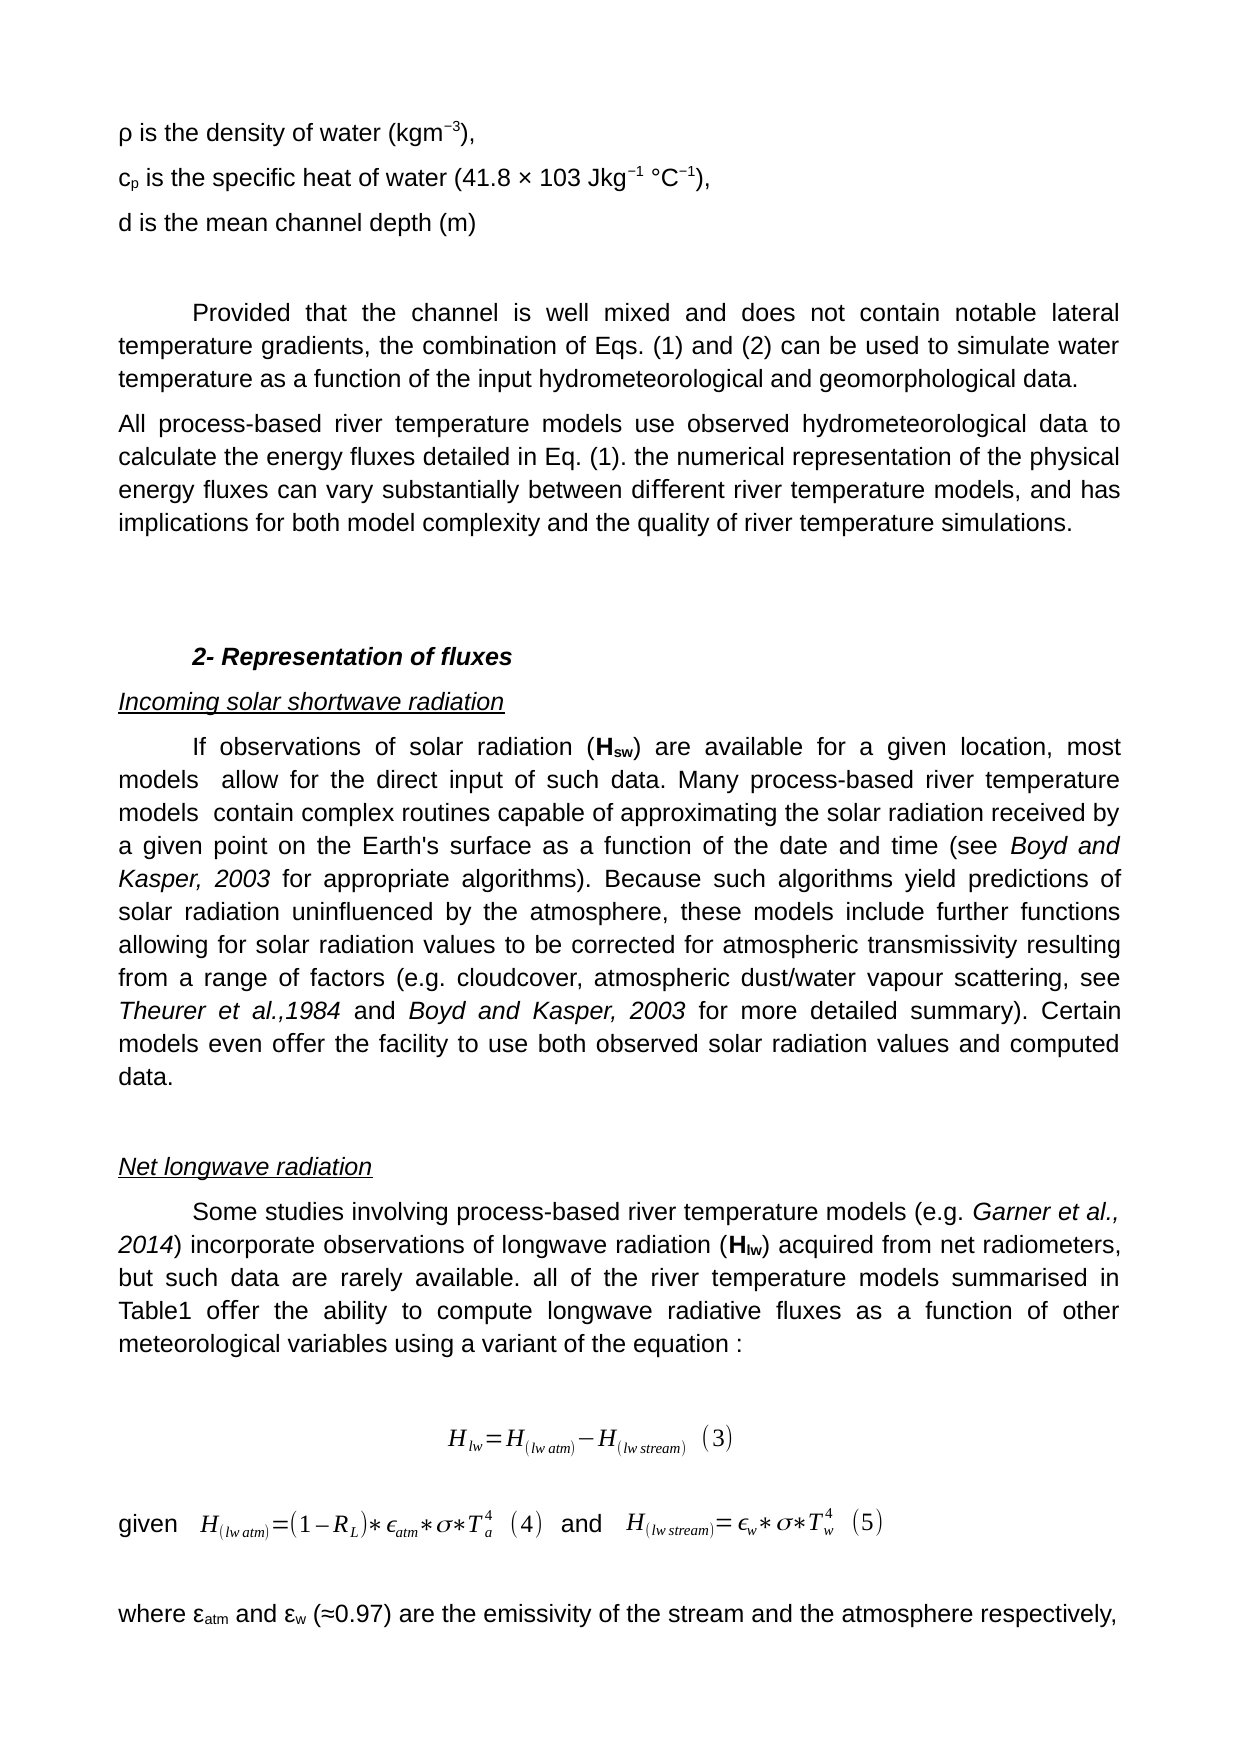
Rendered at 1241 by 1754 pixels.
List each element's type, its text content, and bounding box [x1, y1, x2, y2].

text All process-based river temperature models use observed hydrometeorological data to calculate the energy ﬂuxes detailed in Eq. (1). the numerical representation of the physical energy ﬂuxes can vary substantially between diﬀerent river temperature models, and has implications for both model complexity and the quality of river temperature simulations. [118, 409, 1122, 536]
text Some studies involving process-based river temperature models (e.g. Garner et al., 2014) incorporate observations of longwave radiation (Hlw) acquired from net radiometers, but such data are rarely available. all of the river temperature models summarised in Table1 oﬀer the ability to compute longwave radiative ﬂuxes as a function of other meteorological variables using a variant of the equation : [118, 1197, 1122, 1358]
text where εatm and εw (≈0.97) are the emissivity of the stream and the atmosphere respectively, [118, 1598, 1122, 1627]
text given and [118, 1509, 1122, 1537]
text Incoming solar shortwave radiation [118, 687, 1122, 716]
text 2- Representation of fluxes [118, 642, 1122, 671]
text cp is the speciﬁc heat of water (41.8 × 103 Jkg−1 °C−1), [118, 163, 1122, 192]
text If observations of solar radiation (Hsw) are available for a given location, most models allow for the direct input of such data. Many process-based river temperature models contain complex routines capable of approximating the solar radiation received by a given point on the Earth's surface as a function of the date and time (see Boyd and Kasper, 2003 for appropriate algorithms). Because such algorithms yield predictions of solar radiation uninﬂuenced by the atmosphere, these models include further functions allowing for solar radiation values to be corrected for atmospheric transmissivity resulting from a range of factors (e.g. cloudcover, atmospheric dust/water vapour scattering, see Theurer et al.,1984 and Boyd and Kasper, 2003 for more detailed summary). Certain models even oﬀer the facility to use both observed solar radiation values and computed data. [118, 732, 1122, 1091]
text ρ is the density of water (kgm−3), [118, 118, 1122, 147]
text Net longwave radiation [118, 1152, 1122, 1181]
text d is the mean channel depth (m) [118, 208, 1122, 237]
text Provided that the channel is well mixed and does not contain notable lateral temperature gradients, the combination of Eqs. (1) and (2) can be used to simulate water temperature as a function of the input hydrometeorological and geomorphological data. [118, 298, 1122, 392]
